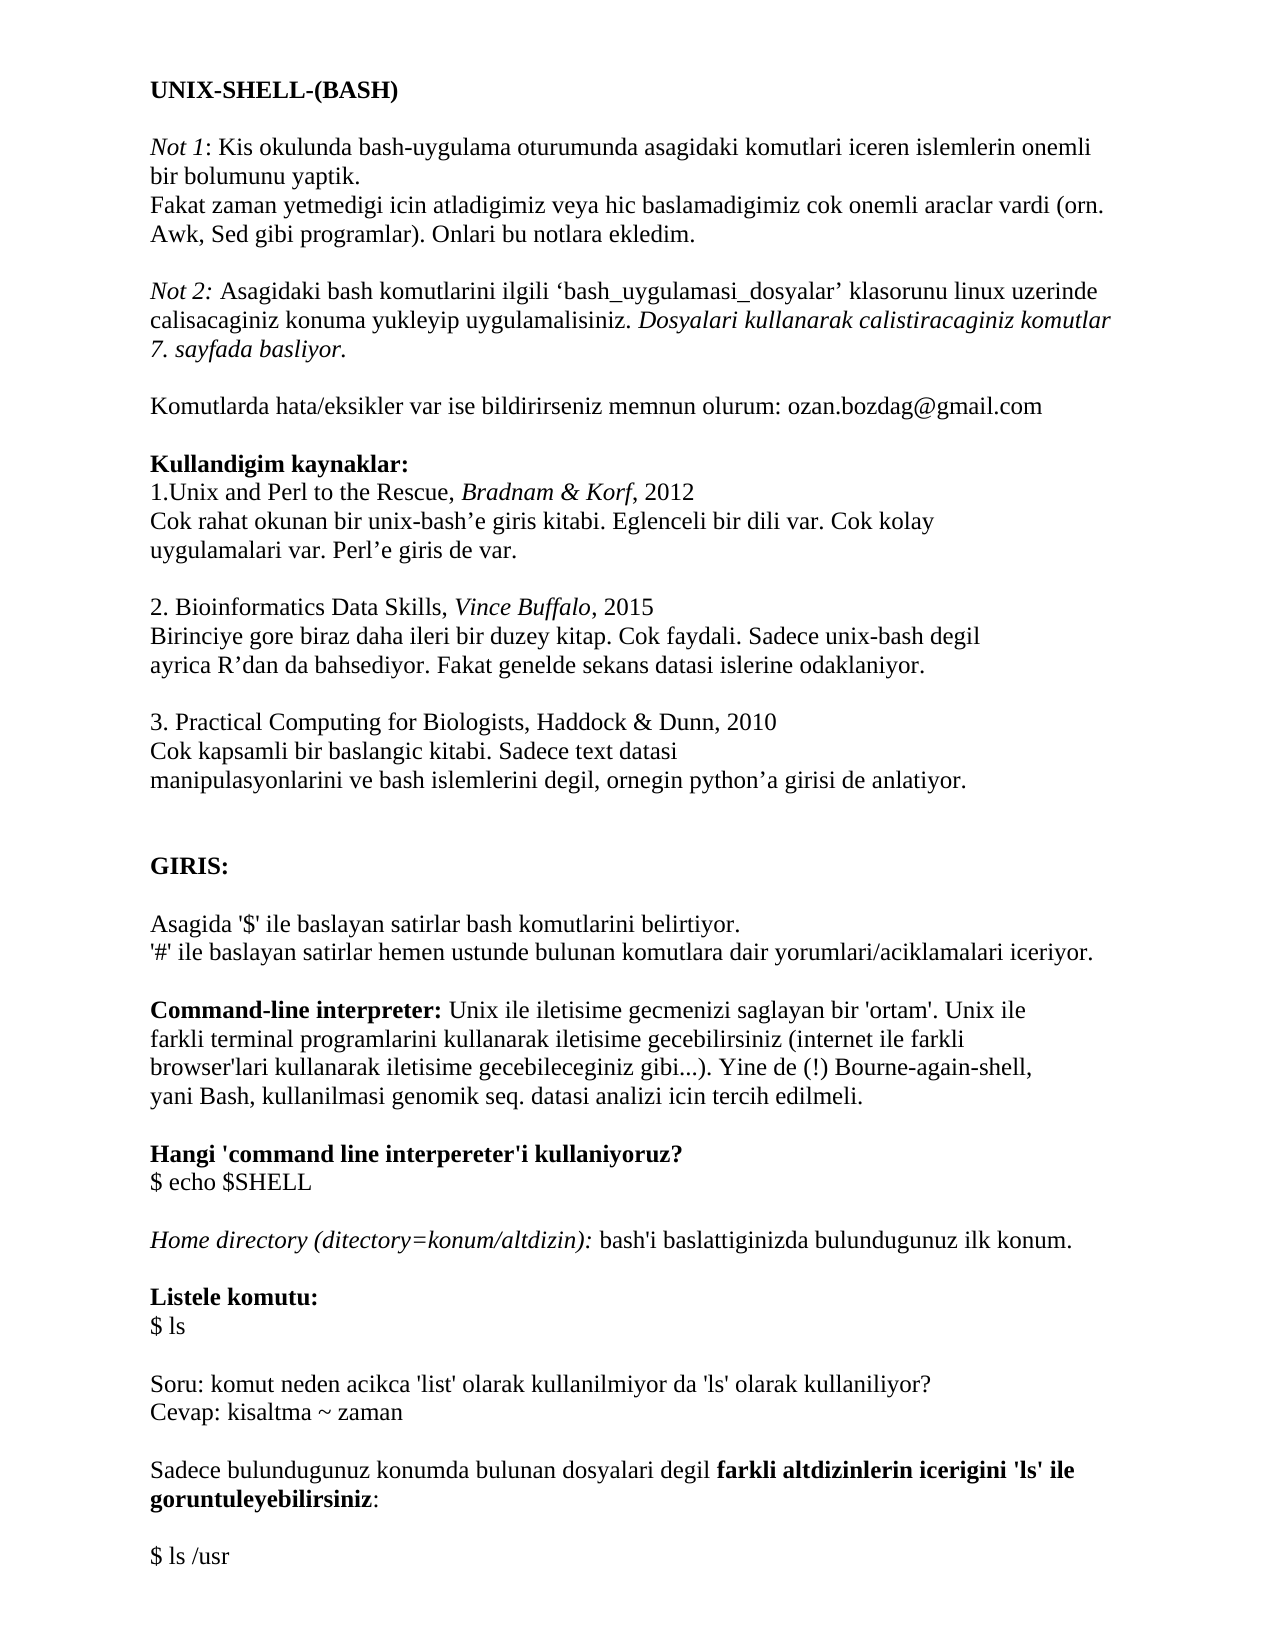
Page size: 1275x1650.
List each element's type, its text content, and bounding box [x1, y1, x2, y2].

text 2. Bioinformatics Data Skills, Vince Buffalo, 2015 [150, 592, 1125, 621]
text Komutlarda hata/eksikler var ise bildirirseniz memnun olurum: ozan.bozdag@gmail.com [150, 391, 1125, 420]
text Kullandigim kaynaklar: [150, 449, 1125, 477]
text Asagida '$' ile baslayan satirlar bash komutlarini belirtiyor. [150, 909, 1125, 937]
text farkli terminal programlarini kullanarak iletisime gecebilirsiniz (internet ile farkli [150, 1024, 1125, 1052]
text Not 2: Asagidaki bash komutlarini ilgili ‘bash_uygulamasi_dosyalar’ klasorunu linux uzerinde calisacaginiz konuma yukleyip uygulamalisiniz. Dosyalari kullanarak calistiracaginiz komutlar 7. sayfada basliyor. [150, 276, 1125, 362]
text browser'lari kullanarak iletisime gecebileceginiz gibi...). Yine de (!) Bourne-again-shell, [150, 1052, 1125, 1081]
text Sadece bulundugunuz konumda bulunan dosyalari degil farkli altdizinlerin icerigini 'ls' ile goruntuleyebilirsiniz: [150, 1455, 1125, 1512]
text Cevap: kisaltma ~ zaman [150, 1397, 1125, 1426]
text Cok rahat okunan bir unix-bash’e giris kitabi. Eglenceli bir dili var. Cok kolay [150, 506, 1125, 535]
text uygulamalari var. Perl’e giris de var. [150, 535, 1125, 564]
text Cok kapsamli bir baslangic kitabi. Sadece text datasi [150, 736, 1125, 765]
text $ ls [150, 1311, 1125, 1340]
text Home directory (ditectory=konum/altdizin): bash'i baslattiginizda bulundugunuz ilk konum. [150, 1225, 1125, 1254]
text ayrica R’dan da bahsediyor. Fakat genelde sekans datasi islerine odaklaniyor. [150, 650, 1125, 679]
text Soru: komut neden acikca 'list' olarak kullanilmiyor da 'ls' olarak kullaniliyor? [150, 1369, 1125, 1397]
text GIRIS: [150, 851, 1125, 880]
text Listele komutu: [150, 1282, 1125, 1311]
text yani Bash, kullanilmasi genomik seq. datasi analizi icin tercih edilmeli. [150, 1081, 1125, 1110]
text Fakat zaman yetmedigi icin atladigimiz veya hic baslamadigimiz cok onemli araclar vardi (orn. Awk, Sed gibi programlar). Onlari bu notlara ekledim. [150, 190, 1125, 247]
text Not 1: Kis okulunda bash-uygulama oturumunda asagidaki komutlari iceren islemlerin onemli bir bolumunu yaptik. [150, 132, 1125, 190]
text '#' ile baslayan satirlar hemen ustunde bulunan komutlara dair yorumlari/aciklamalari iceriyor. [150, 937, 1125, 966]
text manipulasyonlarini ve bash islemlerini degil, ornegin python’a girisi de anlatiyor. [150, 765, 1125, 794]
text Hangi 'command line interpereter'i kullaniyoruz? [150, 1139, 1125, 1167]
text Birinciye gore biraz daha ileri bir duzey kitap. Cok faydali. Sadece unix-bash degil [150, 621, 1125, 650]
text UNIX-SHELL-(BASH) [150, 75, 1125, 104]
text 3. Practical Computing for Biologists, Haddock & Dunn, 2010 [150, 707, 1125, 736]
text 1.Unix and Perl to the Rescue, Bradnam & Korf, 2012 [150, 477, 1125, 506]
text $ echo $SHELL [150, 1167, 1125, 1196]
text $ ls /usr [150, 1541, 1125, 1570]
text Command-line interpreter: Unix ile iletisime gecmenizi saglayan bir 'ortam'. Unix ile [150, 995, 1125, 1024]
